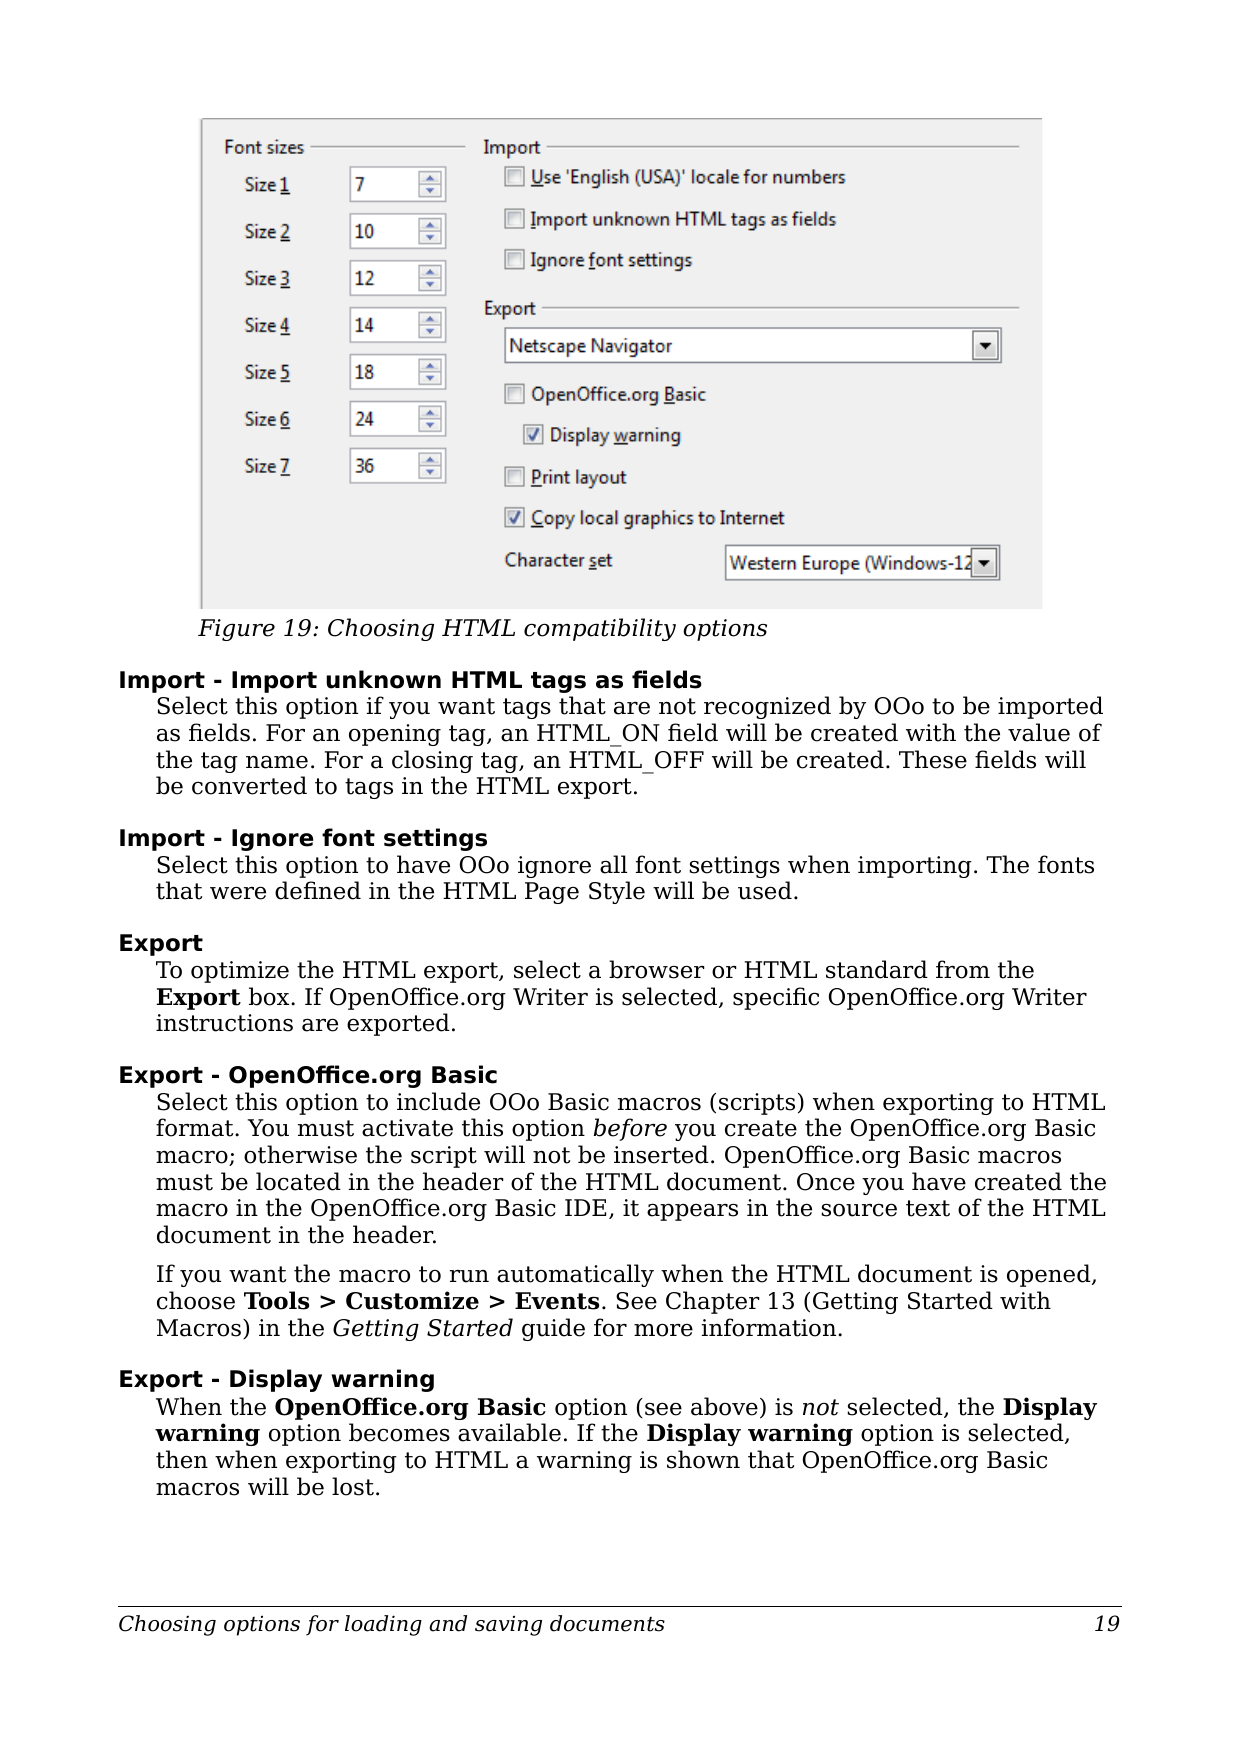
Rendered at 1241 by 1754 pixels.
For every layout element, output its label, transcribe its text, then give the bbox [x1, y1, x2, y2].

text Select this option to have OOo ignore all font settings when importing. The fonts that were defined in the HTML Page Style will be used. [156, 852, 1122, 905]
text Select this option to include OOo Basic macros (scripts) when exporting to HTML format. You must activate this option before you create the OpenOffice.org Basic macro; otherwise the script will not be inserted. OpenOffice.org Basic macros must be located in the header of the HTML document. Once you have created the macro in the OpenOffice.org Basic IDE, it appears in the source text of the HTML document in the header. [156, 1089, 1122, 1249]
text Select this option if you want tags that are not recognized by OOo to be imported as fields. For an opening tag, an HTML_ON field will be created with the value of the tag name. For a closing tag, an HTML_OFF will be created. These fields will be converted to tags in the HTML export. [156, 693, 1122, 800]
text When the OpenOffice.org Basic option (see above) is not selected, the Display warning option becomes available. If the Display warning option is selected, then when exporting to HTML a warning is shown that OpenOffice.org Basic macros will be lost. [156, 1393, 1122, 1501]
text Import - Import unknown HTML tags as fields [118, 667, 1122, 693]
text Export - OpenOffice.org Basic [118, 1062, 1122, 1089]
picture [198, 118, 1043, 609]
text Export - Display warning [118, 1367, 1122, 1393]
text Export [118, 930, 1122, 957]
text Figure 19: Choosing HTML compatibility options [198, 615, 1042, 642]
text Import - Ignore font settings [118, 825, 1122, 852]
text If you want the macro to run automatically when the HTML document is opened, choose Tools > Customize > Events. See Chapter 13 (Getting Started with Macros) in the Getting Started guide for more information. [156, 1261, 1122, 1342]
text To optimize the HTML export, select a browser or HTML standard from the Export box. If OpenOffice.org Writer is selected, specific OpenOffice.org Writer instructions are exported. [156, 957, 1122, 1037]
